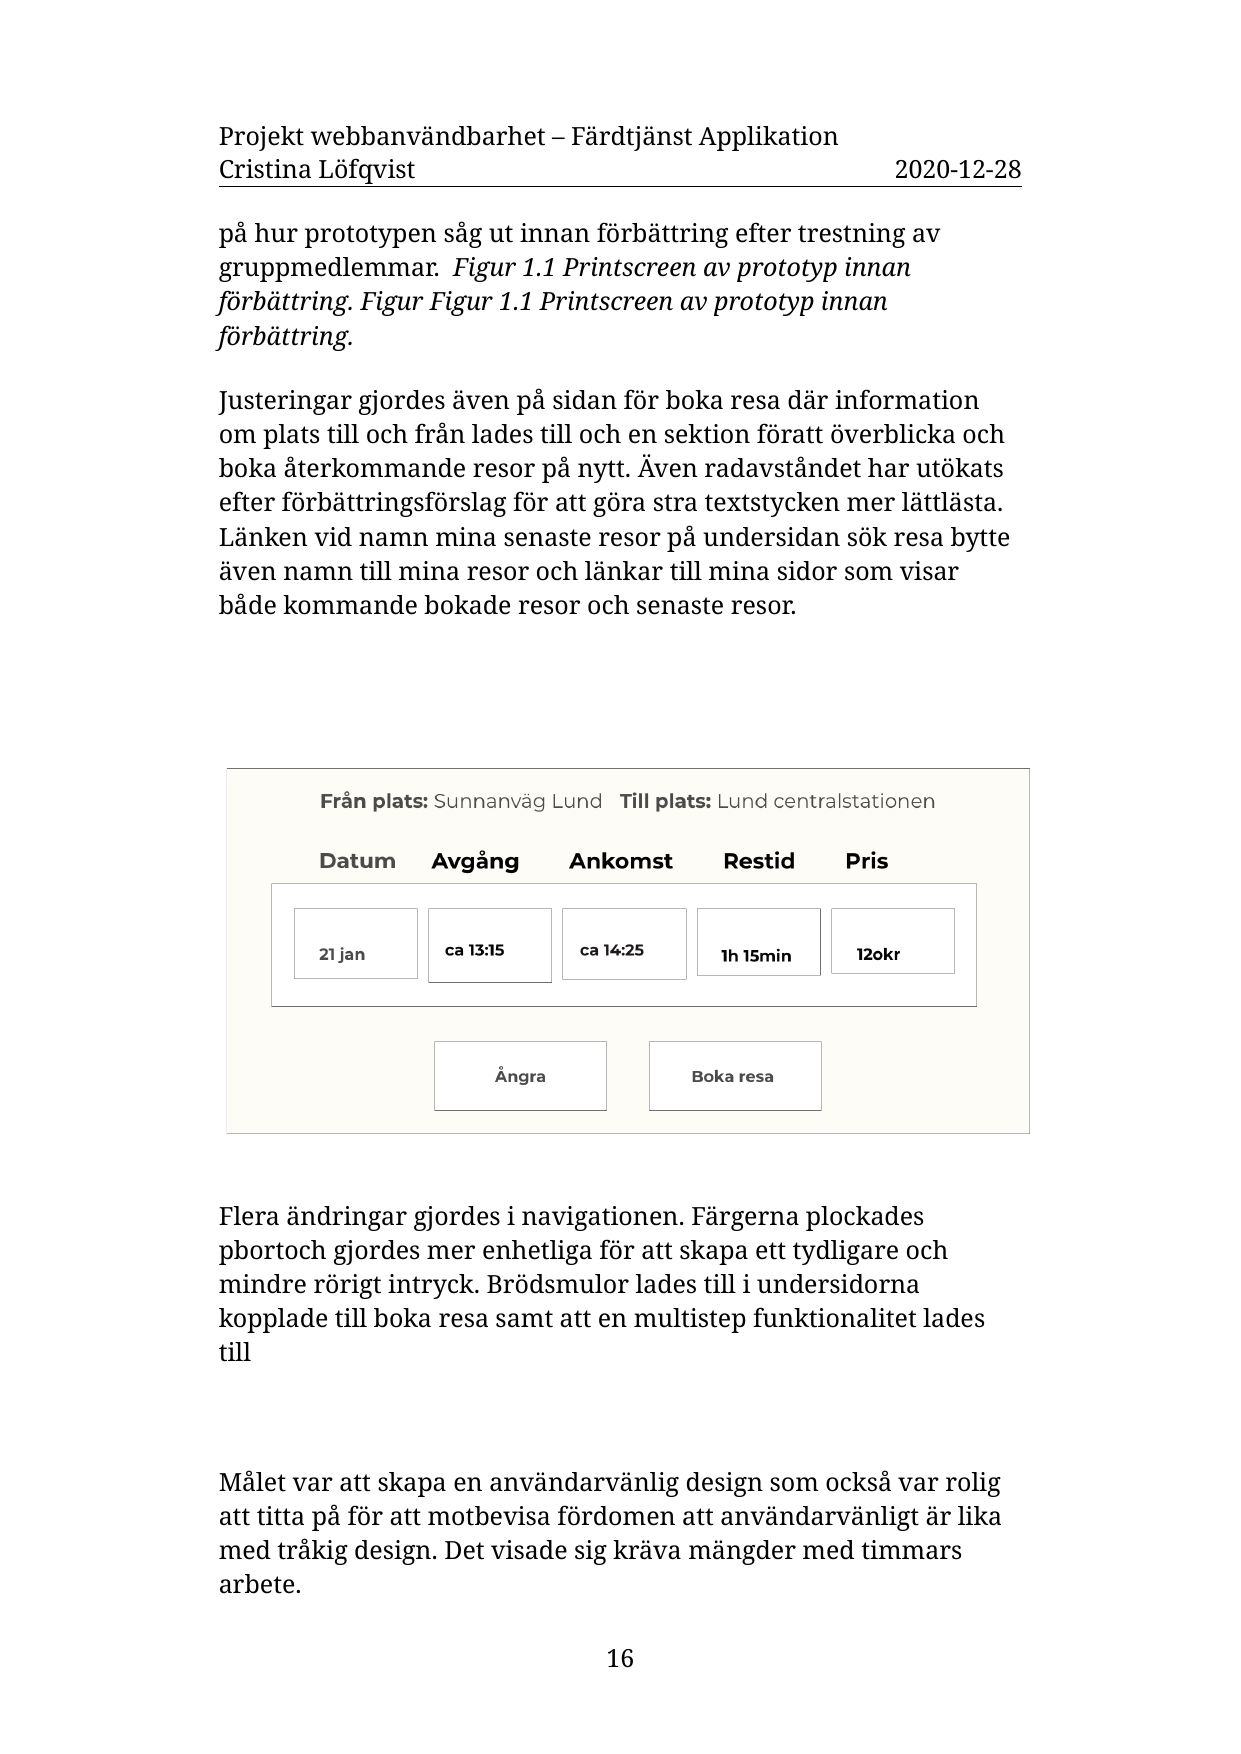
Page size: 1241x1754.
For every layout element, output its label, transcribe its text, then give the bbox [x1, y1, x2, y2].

text Justeringar gjordes även på sidan för boka resa där information om plats till och från lades till och en sektion föratt överblicka och boka återkommande resor på nytt. Även radavståndet har utökats efter förbättringsförslag för att göra stra textstycken mer lättlästa. Länken vid namn mina senaste resor på undersidan sök resa bytte även namn till mina resor och länkar till mina sidor som visar både kommande bokade resor och senaste resor. [218, 383, 1022, 621]
text på hur prototypen såg ut innan förbättring efter trestning av gruppmedlemmar. Figur 1.1 Printscreen av prototyp innan förbättring. Figur Figur 1.1 Printscreen av prototyp innan förbättring. [218, 216, 1022, 352]
picture [226, 768, 1030, 1134]
text Flera ändringar gjordes i navigationen. Färgerna plockades pbortoch gjordes mer enhetliga för att skapa ett tydligare och mindre rörigt intryck. Brödsmulor lades till i undersidorna kopplade till boka resa samt att en multistep funktionalitet lades till [218, 1198, 1022, 1369]
text Målet var att skapa en användarvänlig design som också var rolig att titta på för att motbevisa fördomen att användarvänligt är lika med tråkig design. Det visade sig kräva mängder med timmars arbete. [218, 1464, 1022, 1600]
